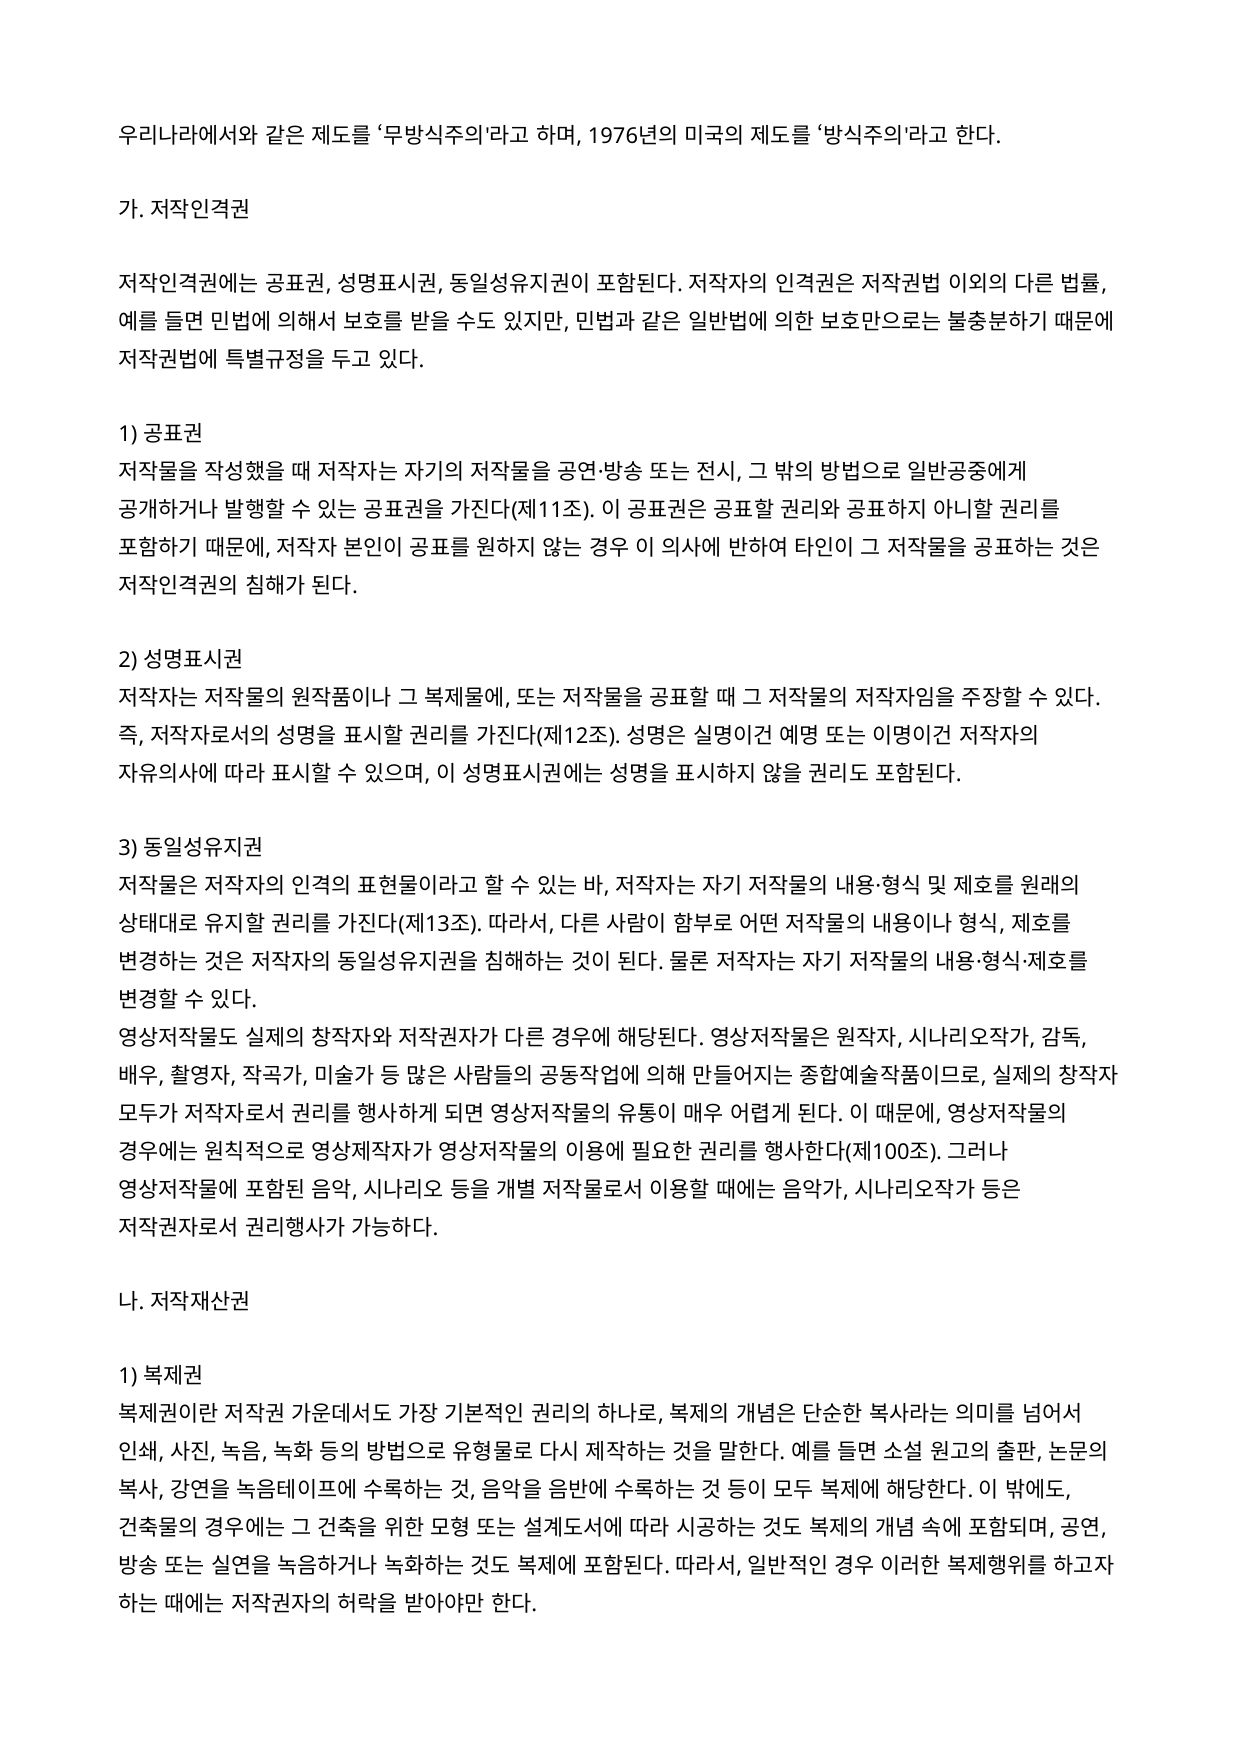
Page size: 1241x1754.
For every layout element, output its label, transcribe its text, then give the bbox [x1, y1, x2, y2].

text 우리나라에서와 같은 제도를 ‘무방식주의'라고 하며, 1976년의 미국의 제도를 ‘방식주의'라고 한다. [118, 118, 1122, 150]
text 1) 복제권 [118, 1358, 1122, 1390]
text 3) 동일성유지권 [118, 830, 1122, 862]
text 영상저작물도 실제의 창작자와 저작권자가 다른 경우에 해당된다. 영상저작물은 원작자, 시나리오작가, 감독, 배우, 촬영자, 작곡가, 미술가 등 많은 사람들의 공동작업에 의해 만들어지는 종합예술작품이므로, 실제의 창작자 모두가 저작자로서 권리를 행사하게 되면 영상저작물의 유통이 매우 어렵게 된다. 이 때문에, 영상저작물의 경우에는 원칙적으로 영상제작자가 영상저작물의 이용에 필요한 권리를 행사한다(제100조). 그러나 영상저작물에 포함된 음악, 시나리오 등을 개별 저작물로서 이용할 때에는 음악가, 시나리오작가 등은 저작권자로서 권리행사가 가능하다. [118, 1020, 1122, 1242]
text 저작인격권에는 공표권, 성명표시권, 동일성유지권이 포함된다. 저작자의 인격권은 저작권법 이외의 다른 법률, 예를 들면 민법에 의해서 보호를 받을 수도 있지만, 민법과 같은 일반법에 의한 보호만으로는 불충분하기 때문에 저작권법에 특별규정을 두고 있다. [118, 266, 1122, 374]
text 나. 저작재산권 [118, 1284, 1122, 1316]
text 2) 성명표시권 [118, 642, 1122, 673]
text 가. 저작인격권 [118, 192, 1122, 224]
text 1) 공표권 [118, 416, 1122, 447]
text 복제권이란 저작권 가운데서도 가장 기본적인 권리의 하나로, 복제의 개념은 단순한 복사라는 의미를 넘어서 인쇄, 사진, 녹음, 녹화 등의 방법으로 유형물로 다시 제작하는 것을 말한다. 예를 들면 소설 원고의 출판, 논문의 복사, 강연을 녹음테이프에 수록하는 것, 음악을 음반에 수록하는 것 등이 모두 복제에 해당한다. 이 밖에도, 건축물의 경우에는 그 건축을 위한 모형 또는 설계도서에 따라 시공하는 것도 복제의 개념 속에 포함되며, 공연, 방송 또는 실연을 녹음하거나 녹화하는 것도 복제에 포함된다. 따라서, 일반적인 경우 이러한 복제행위를 하고자 하는 때에는 저작권자의 허락을 받아야만 한다. [118, 1396, 1122, 1618]
text 저작물을 작성했을 때 저작자는 자기의 저작물을 공연·방송 또는 전시, 그 밖의 방법으로 일반공중에게 공개하거나 발행할 수 있는 공표권을 가진다(제11조). 이 공표권은 공표할 권리와 공표하지 아니할 권리를 포함하기 때문에, 저작자 본인이 공표를 원하지 않는 경우 이 의사에 반하여 타인이 그 저작물을 공표하는 것은 저작인격권의 침해가 된다. [118, 454, 1122, 600]
text 저작자는 저작물의 원작품이나 그 복제물에, 또는 저작물을 공표할 때 그 저작물의 저작자임을 주장할 수 있다. 즉, 저작자로서의 성명을 표시할 권리를 가진다(제12조). 성명은 실명이건 예명 또는 이명이건 저작자의 자유의사에 따라 표시할 수 있으며, 이 성명표시권에는 성명을 표시하지 않을 권리도 포함된다. [118, 680, 1122, 788]
text 저작물은 저작자의 인격의 표현물이라고 할 수 있는 바, 저작자는 자기 저작물의 내용·형식 및 제호를 원래의 상태대로 유지할 권리를 가진다(제13조). 따라서, 다른 사람이 함부로 어떤 저작물의 내용이나 형식, 제호를 변경하는 것은 저작자의 동일성유지권을 침해하는 것이 된다. 물론 저작자는 자기 저작물의 내용·형식·제호를 변경할 수 있다. [118, 868, 1122, 1014]
